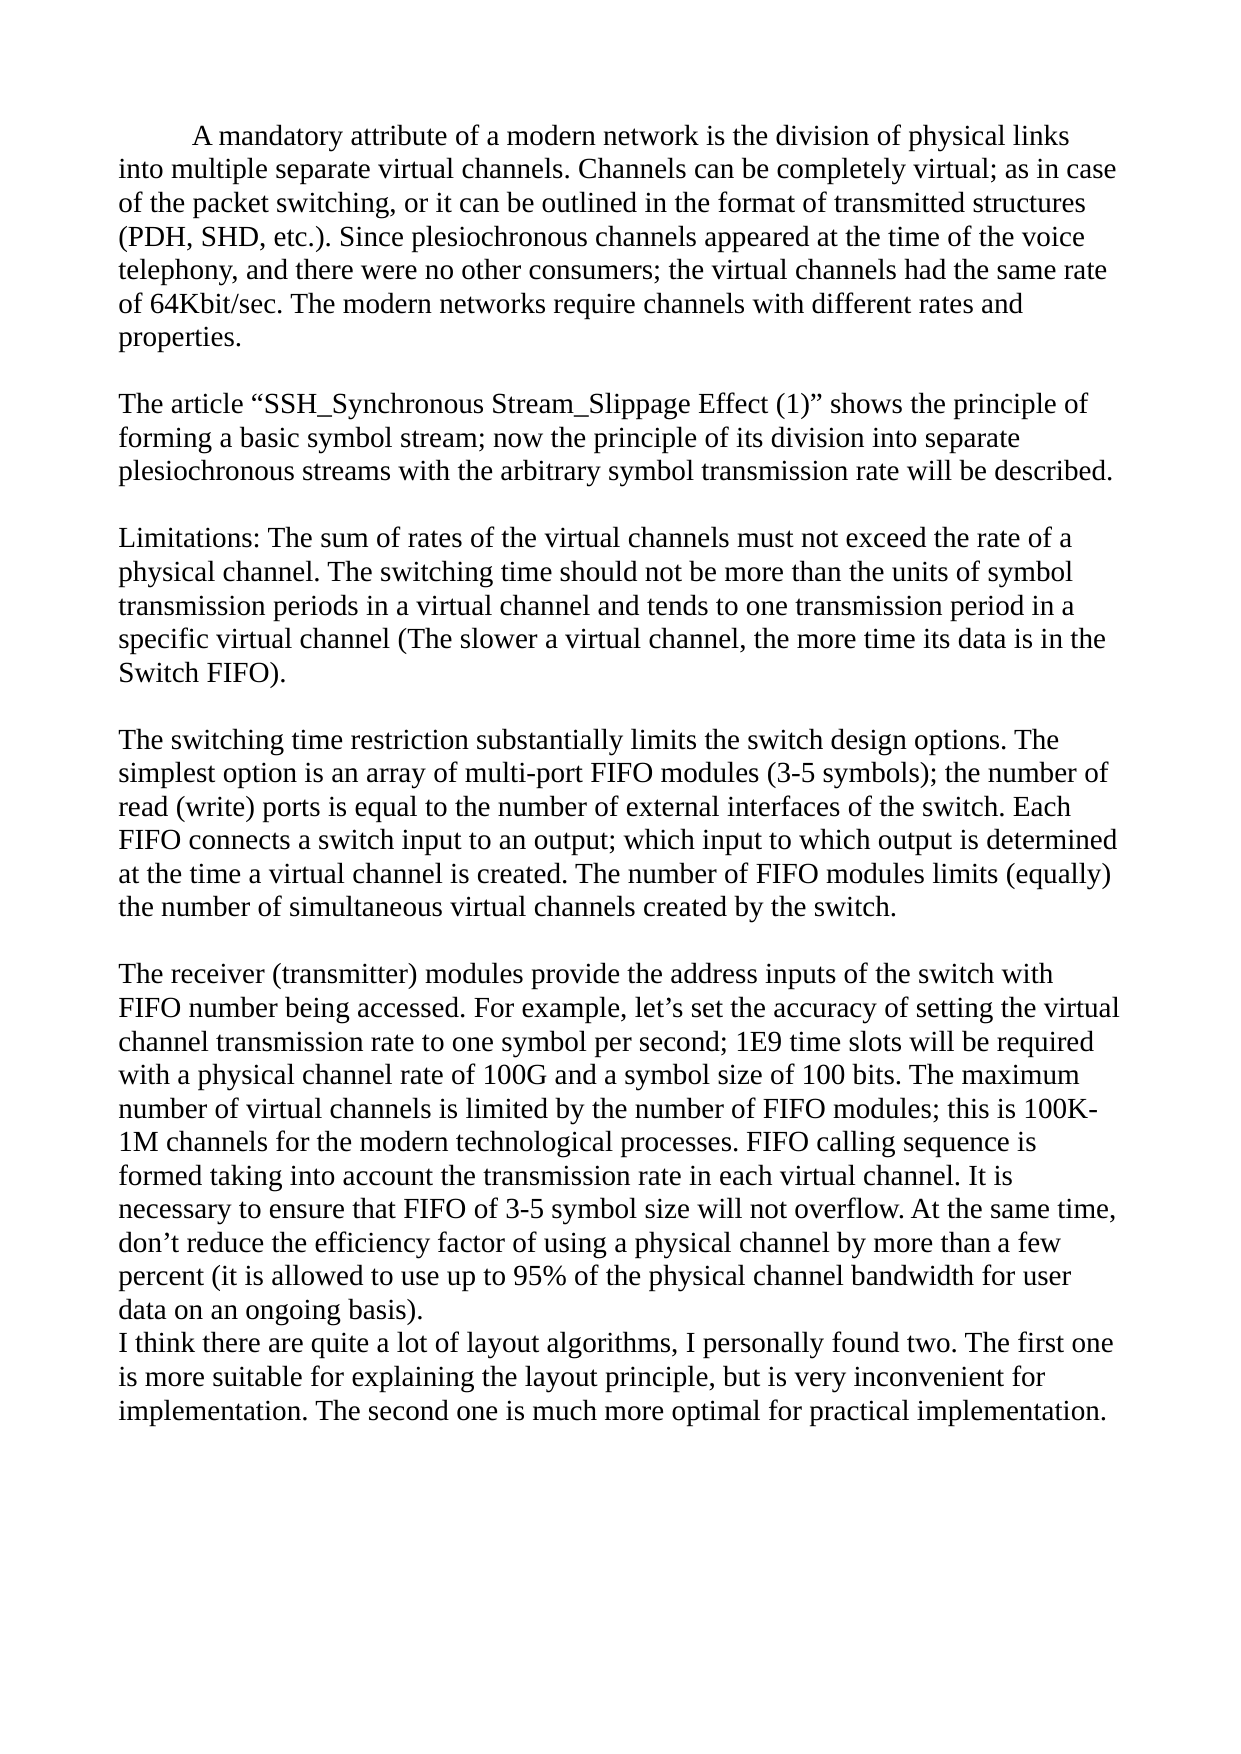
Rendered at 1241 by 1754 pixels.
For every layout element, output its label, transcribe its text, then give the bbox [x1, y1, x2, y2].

text The article “SSH_Synchronous Stream_Slippage Effect (1)” shows the principle of forming a basic symbol stream; now the principle of its division into separate plesiochronous streams with the arbitrary symbol transmission rate will be described. [118, 386, 1122, 487]
text A mandatory attribute of a modern network is the division of physical links into multiple separate virtual channels. Channels can be completely virtual; as in case of the packet switching, or it can be outlined in the format of transmitted structures (PDH, SHD, etc.). Since plesiochronous channels appeared at the time of the voice telephony, and there were no other consumers; the virtual channels had the same rate of 64Kbit/sec. The modern networks require channels with different rates and properties. [118, 118, 1122, 353]
text I think there are quite a lot of layout algorithms, I personally found two. The first one is more suitable for explaining the layout principle, but is very inconvenient for implementation. The second one is much more optimal for practical implementation. [118, 1326, 1122, 1426]
text The receiver (transmitter) modules provide the address inputs of the switch with FIFO number being accessed. For example, let’s set the accuracy of setting the virtual channel transmission rate to one symbol per second; 1E9 time slots will be required with a physical channel rate of 100G and a symbol size of 100 bits. The maximum number of virtual channels is limited by the number of FIFO modules; this is 100K-1M channels for the modern technological processes. FIFO calling sequence is formed taking into account the transmission rate in each virtual channel. It is necessary to ensure that FIFO of 3-5 symbol size will not overflow. At the same time, don’t reduce the efficiency factor of using a physical channel by more than a few percent (it is allowed to use up to 95% of the physical channel bandwidth for user data on an ongoing basis). [118, 957, 1122, 1326]
text The switching time restriction substantially limits the switch design options. The simplest option is an array of multi-port FIFO modules (3-5 symbols); the number of read (write) ports is equal to the number of external interfaces of the switch. Each FIFO connects a switch input to an output; which input to which output is determined at the time a virtual channel is created. The number of FIFO modules limits (equally) the number of simultaneous virtual channels created by the switch. [118, 722, 1122, 923]
text Limitations: The sum of rates of the virtual channels must not exceed the rate of a physical channel. The switching time should not be more than the units of symbol transmission periods in a virtual channel and tends to one transmission period in a specific virtual channel (The slower a virtual channel, the more time its data is in the Switch FIFO). [118, 521, 1122, 688]
